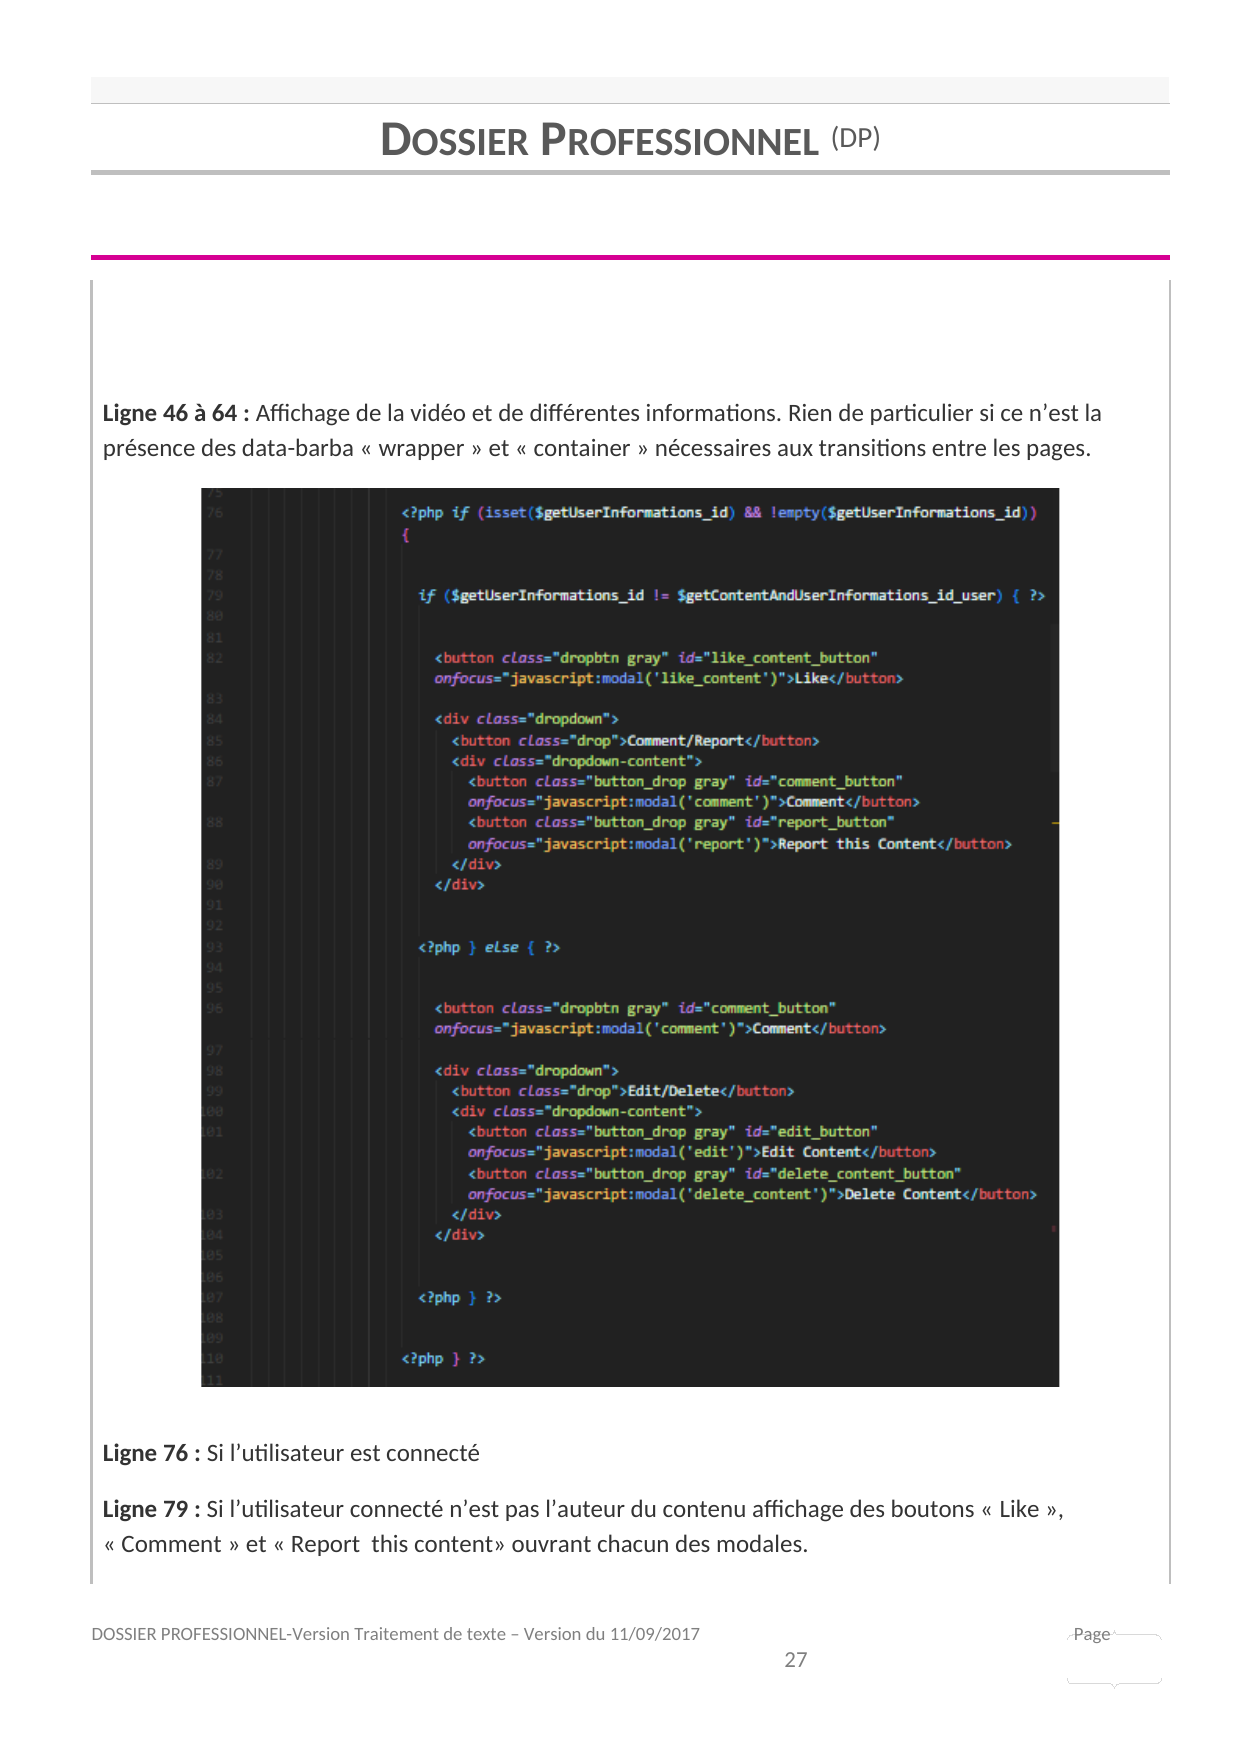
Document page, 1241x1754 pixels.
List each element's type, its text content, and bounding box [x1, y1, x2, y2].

picture [201, 488, 1060, 1387]
table_cell Ligne 46 à 64 : Affichage de la vidéo et de différentes informations. Rien de particulier si ce n’est la présence des data-barba « wrapper » et « container » nécessaires aux transitions entre les pages. Ligne 76 : Si l’utilisateur est connecté Ligne 79 : Si l’utilisateur connecté n’est pas l’auteur du contenu affichage des boutons « Like », « Comment » et « Report this content» ouvrant chacun des modales. [93, 280, 1169, 1584]
